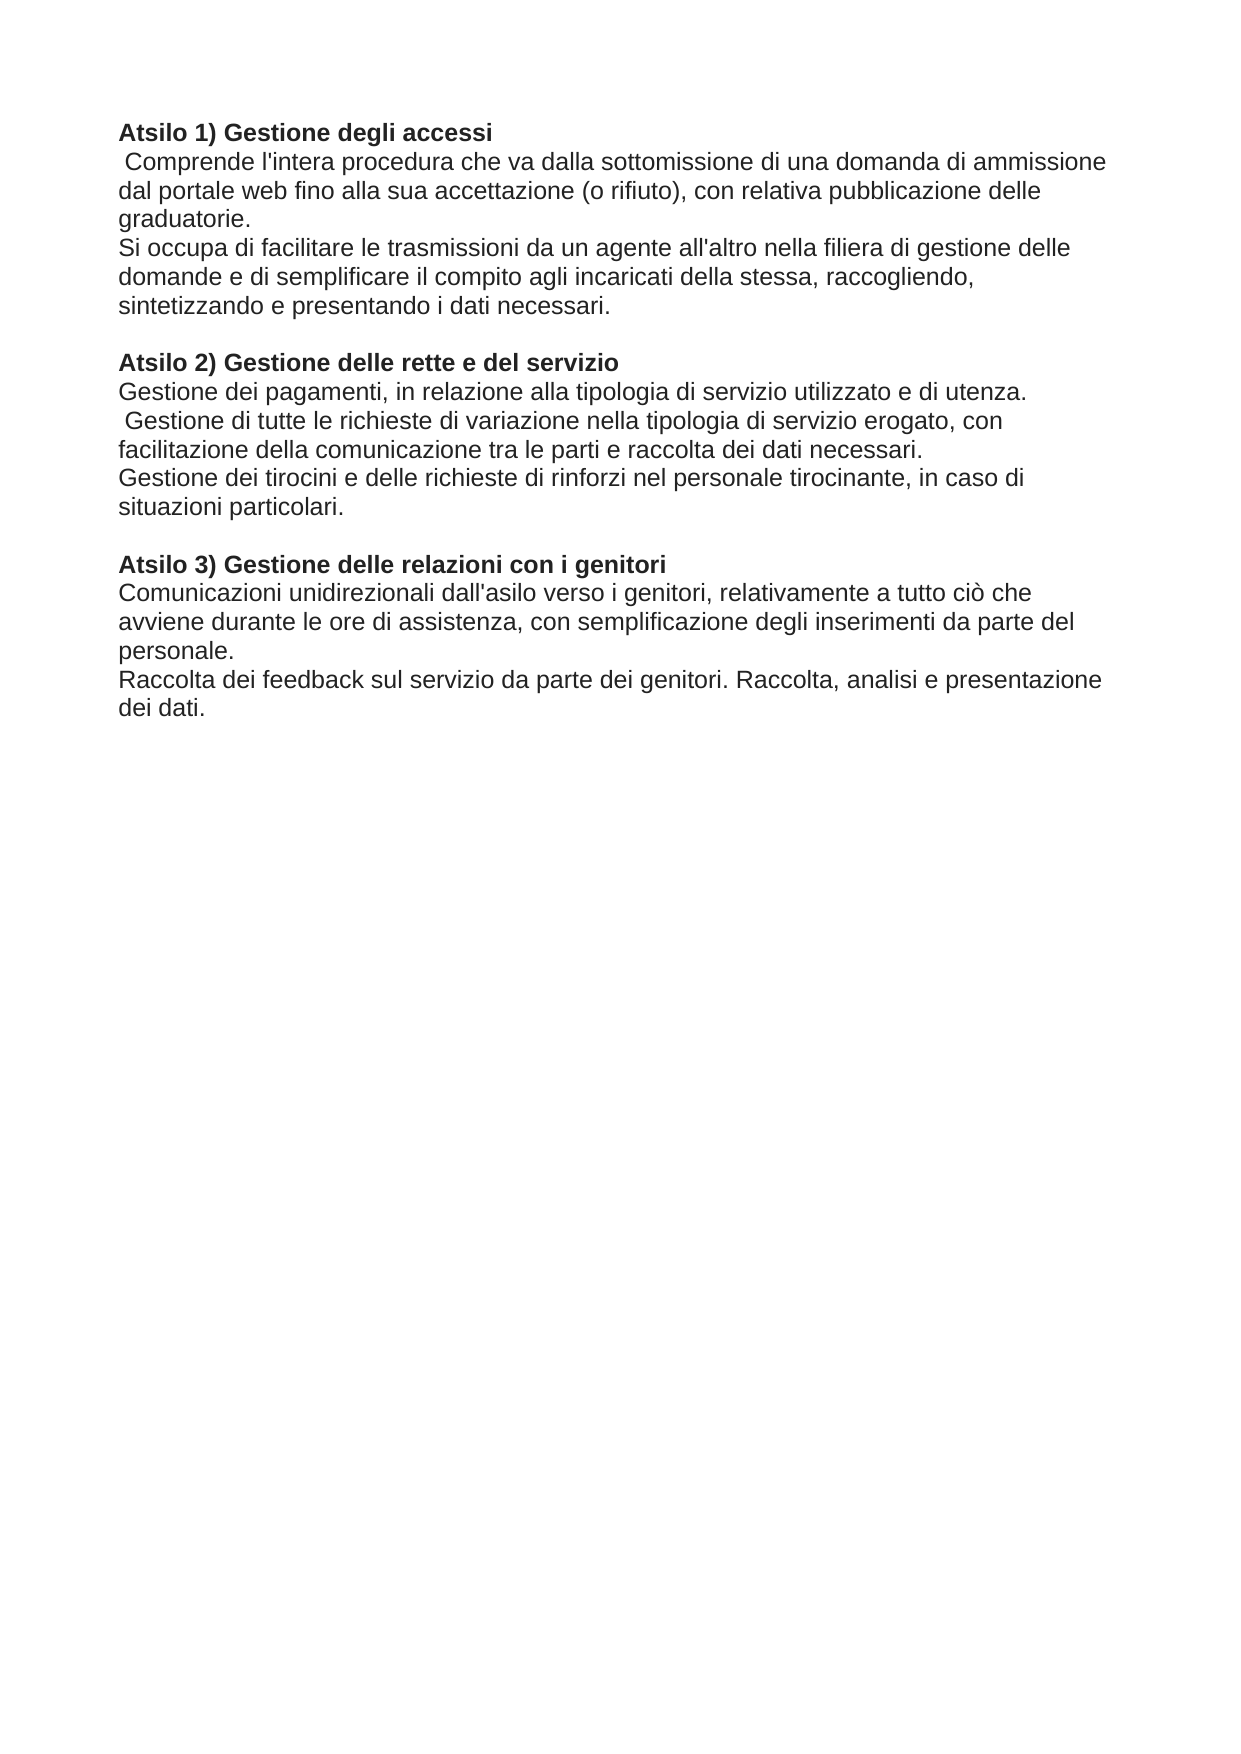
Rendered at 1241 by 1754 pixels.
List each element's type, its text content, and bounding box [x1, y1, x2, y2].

text Raccolta dei feedback sul servizio da parte dei genitori. Raccolta, analisi e presentazione dei dati. [118, 664, 1122, 722]
text Atsilo 2) Gestione delle rette e del servizio [118, 348, 1122, 377]
text Comprende l'intera procedura che va dalla sottomissione di una domanda di ammissione dal portale web fino alla sua accettazione (o rifiuto), con relativa pubblicazione delle graduatorie. Si occupa di facilitare le trasmissioni da un agente all'altro nella filiera di gestione delle domande e di semplificare il compito agli incaricati della stessa, raccogliendo, sintetizzando e presentando i dati necessari. [118, 147, 1122, 319]
text Atsilo 1) Gestione degli accessi [118, 118, 1122, 147]
text Gestione di tutte le richieste di variazione nella tipologia di servizio erogato, con facilitazione della comunicazione tra le parti e raccolta dei dati necessari. [118, 406, 1122, 463]
text Gestione dei pagamenti, in relazione alla tipologia di servizio utilizzato e di utenza. [118, 377, 1122, 406]
text Comunicazioni unidirezionali dall'asilo verso i genitori, relativamente a tutto ciò che avviene durante le ore di assistenza, con semplificazione degli inserimenti da parte del personale. [118, 578, 1122, 664]
text Gestione dei tirocini e delle richieste di rinforzi nel personale tirocinante, in caso di situazioni particolari. Atsilo 3) Gestione delle relazioni con i genitori [118, 463, 1122, 578]
